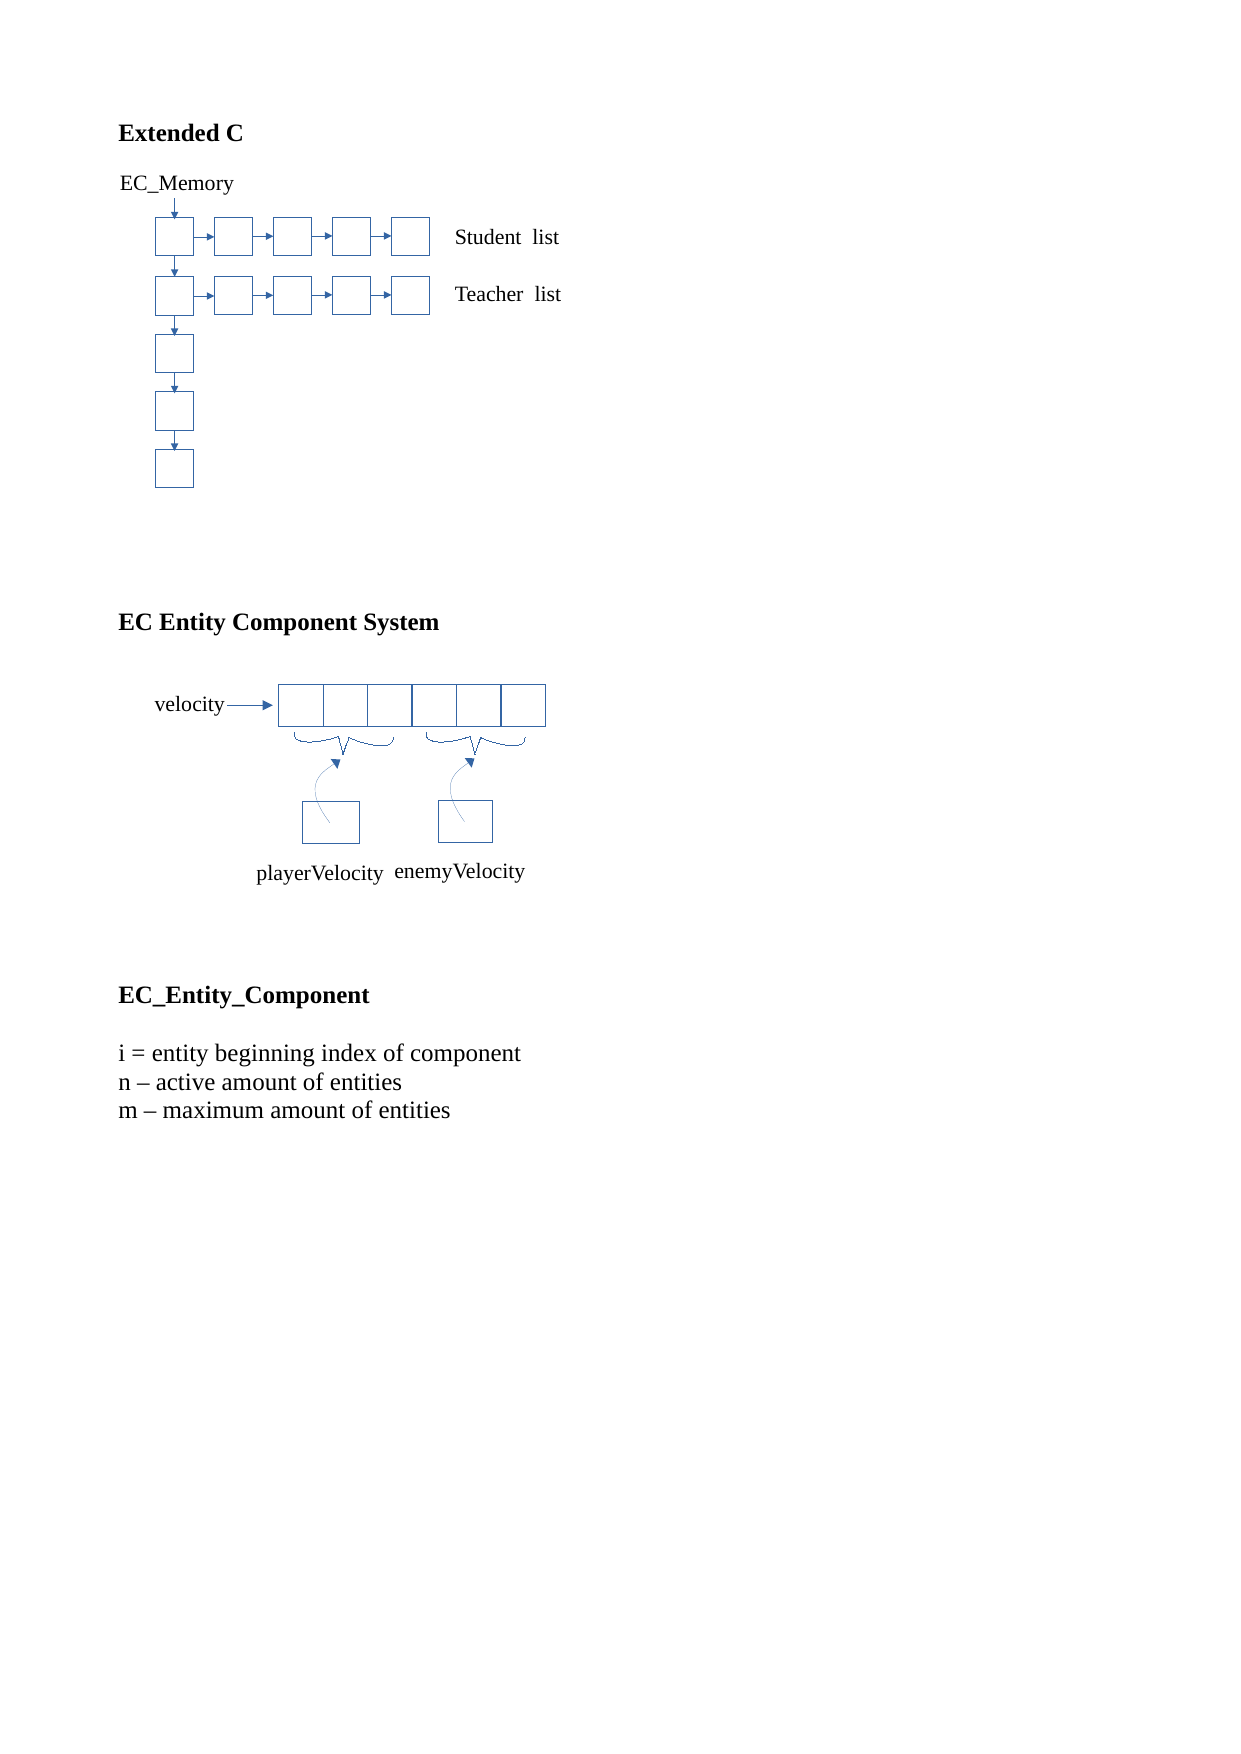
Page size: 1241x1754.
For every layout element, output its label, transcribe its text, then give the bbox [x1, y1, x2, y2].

text i = entity beginning index of component [118, 1038, 1122, 1067]
text EC_Entity_Component [118, 981, 1122, 1009]
text m – maximum amount of entities [118, 1096, 1122, 1124]
text Extended C [118, 118, 1122, 147]
text n – active amount of entities [118, 1067, 1122, 1096]
text EC Entity Component System [118, 607, 1122, 636]
